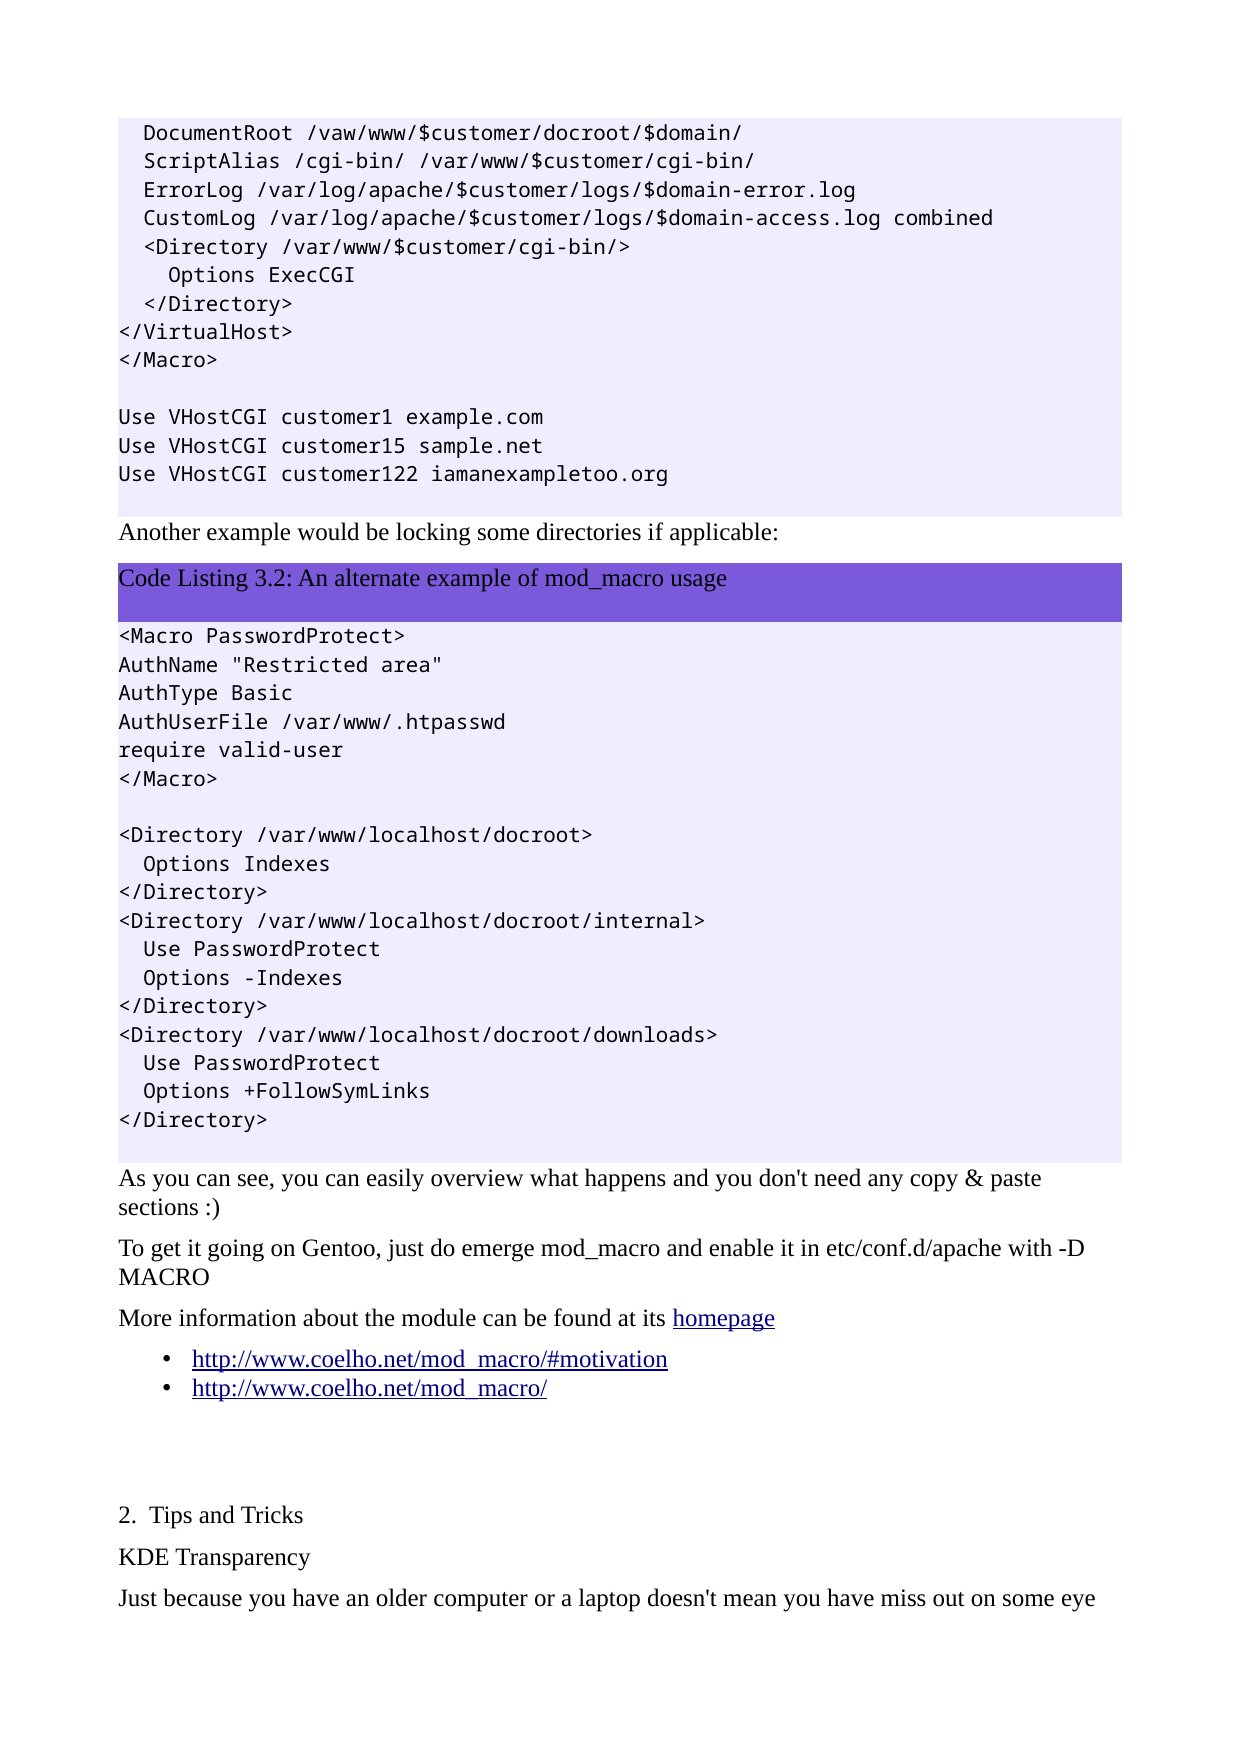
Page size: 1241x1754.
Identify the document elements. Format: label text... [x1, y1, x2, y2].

list http://www.coelho.net/mod_macro/#motivation [162, 1344, 1122, 1373]
table_cell DocumentRoot /vaw/www/$customer/docroot/$domain/ ScriptAlias /cgi-bin/ /var/www/$customer/cgi-bin/ ErrorLog /var/log/apache/$customer/logs/$domain-error.log CustomLog /var/log/apache/$customer/logs/$domain-access.log combined <Directory /var/www/$customer/cgi-bin/> Options ExecCGI </Directory> </VirtualHost> </Macro> Use VHostCGI customer1 example.com Use VHostCGI customer15 sample.net Use VHostCGI customer122 iamanexampletoo.org [118, 118, 1122, 517]
text KDE Transparency [118, 1542, 1122, 1570]
text More information about the module can be found at its homepage [118, 1303, 1122, 1332]
text Just because you have an older computer or a laptop doesn't mean you have miss out on some eye [118, 1583, 1122, 1612]
text As you can see, you can easily overview what happens and you don't need any copy & paste sections :) [118, 1163, 1122, 1220]
text Another example would be locking some directories if applicable: [118, 517, 1122, 546]
text 2. Tips and Tricks [118, 1500, 1122, 1529]
table_header Code Listing 3.2: An alternate example of mod_macro usage [118, 563, 1122, 622]
text To get it going on Gentoo, just do emerge mod_macro and enable it in etc/conf.d/apache with -D MACRO [118, 1233, 1122, 1290]
table_cell <Macro PasswordProtect> AuthName "Restricted area" AuthType Basic AuthUserFile /var/www/.htpasswd require valid-user </Macro> <Directory /var/www/localhost/docroot> Options Indexes </Directory> <Directory /var/www/localhost/docroot/internal> Use PasswordProtect Options -Indexes </Directory> <Directory /var/www/localhost/docroot/downloads> Use PasswordProtect Options +FollowSymLinks </Directory> [118, 622, 1122, 1163]
list http://www.coelho.net/mod_macro/ [162, 1373, 1122, 1402]
